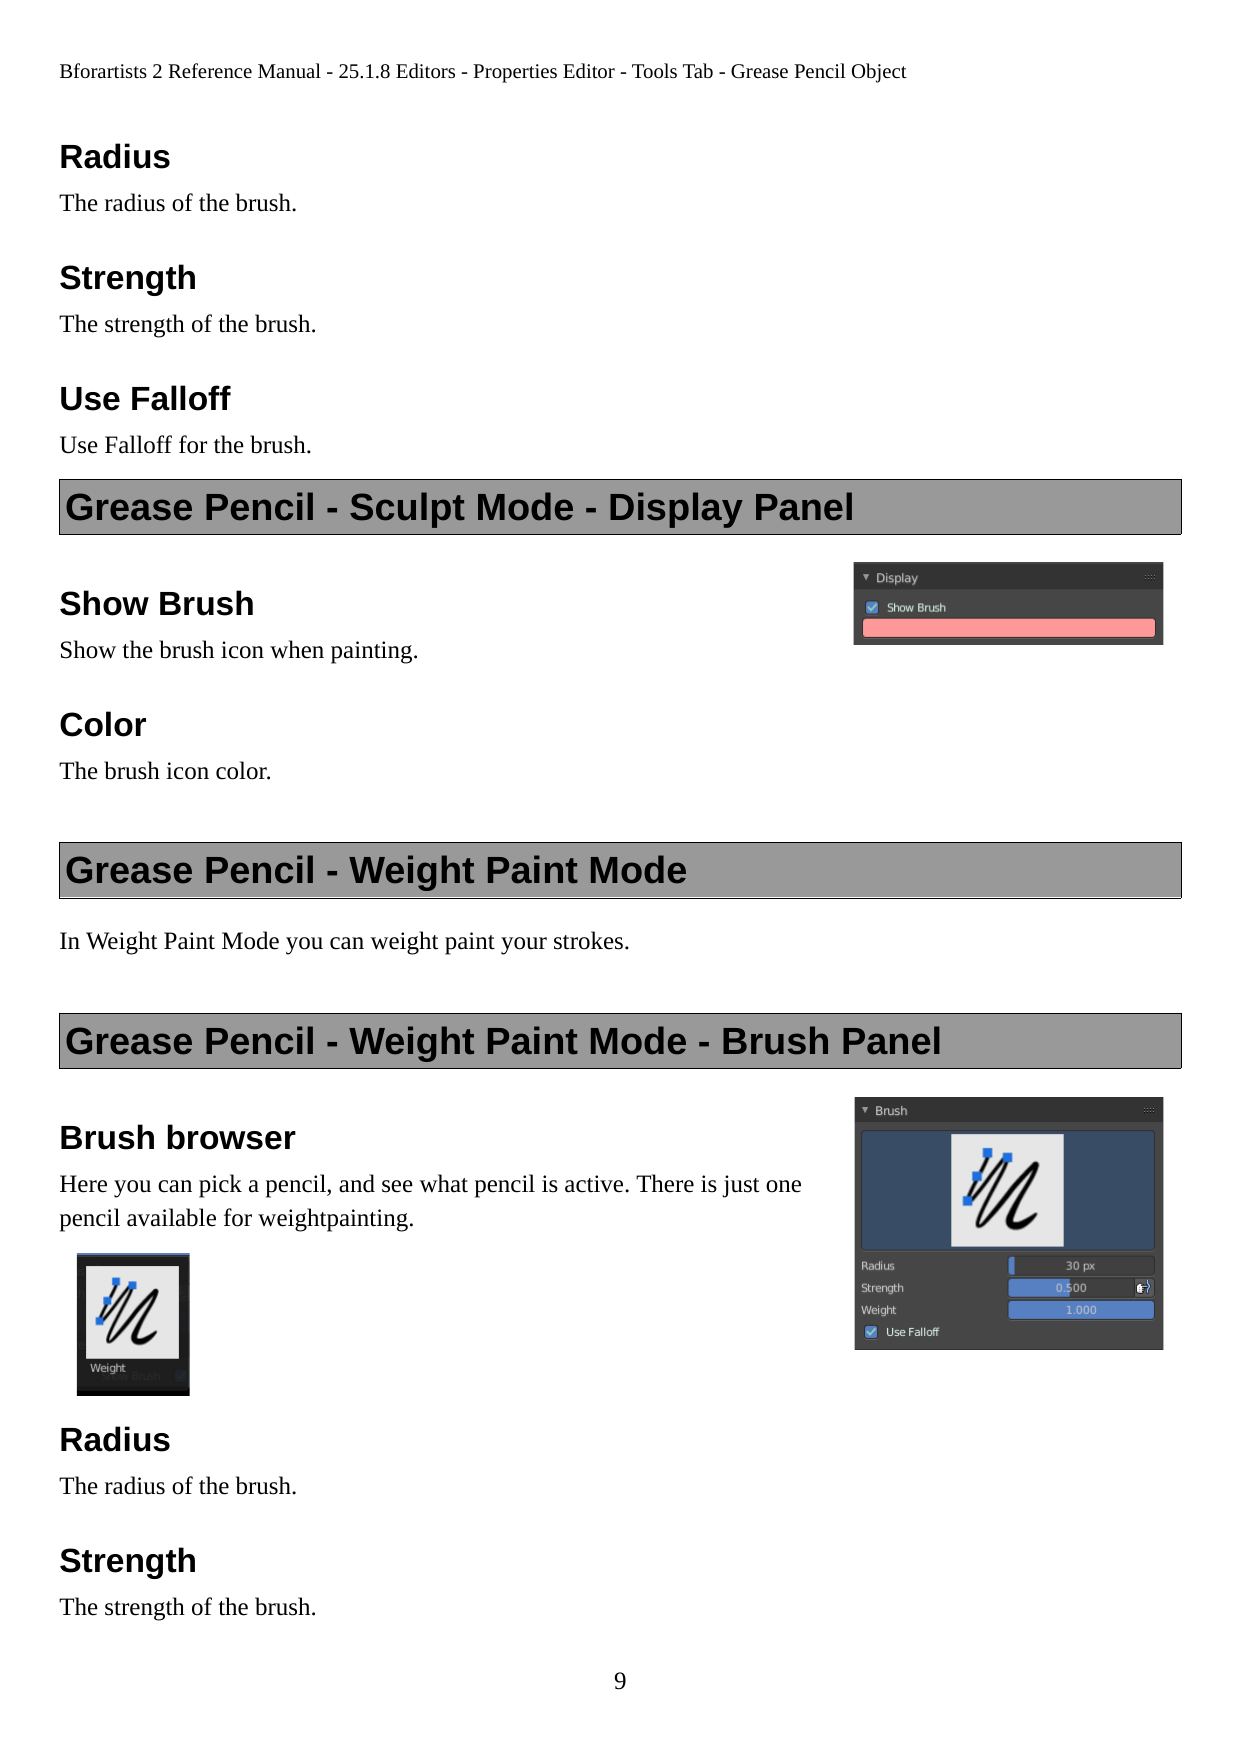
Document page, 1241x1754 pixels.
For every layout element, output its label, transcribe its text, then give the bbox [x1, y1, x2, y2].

text The strength of the brush. [59, 1592, 1181, 1621]
subtitle [1164, 584, 1181, 622]
subtitle Radius [59, 1420, 1181, 1459]
subtitle Show Brush [59, 584, 853, 622]
text The brush icon color. [59, 756, 1181, 785]
subtitle Strength [59, 258, 1181, 296]
text Here you can pick a pencil, and see what pencil is active. There is just one pencil available for weightpainting. [59, 1169, 854, 1232]
picture [854, 1097, 1164, 1350]
subtitle Brush browser [59, 1117, 854, 1156]
text The radius of the brush. [59, 1471, 1181, 1500]
text Show the brush icon when painting. [59, 635, 1181, 664]
subtitle Radius [59, 137, 1181, 175]
text Use Falloff for the brush. [59, 430, 1181, 459]
subtitle [1164, 1117, 1181, 1156]
text In Weight Paint Mode you can weight paint your strokes. [59, 926, 1181, 955]
text The strength of the brush. [59, 309, 1181, 338]
text The radius of the brush. [59, 188, 1181, 217]
subtitle Color [59, 705, 1181, 743]
table_header Grease Pencil - Weight Paint Mode [60, 843, 1181, 897]
picture [76, 1253, 190, 1396]
picture [853, 562, 1164, 645]
table_header Grease Pencil - Weight Paint Mode - Brush Panel [60, 1014, 1181, 1068]
table_header Grease Pencil - Sculpt Mode - Display Panel [60, 480, 1181, 534]
subtitle Strength [59, 1541, 1181, 1580]
subtitle Use Falloff [59, 379, 1181, 417]
